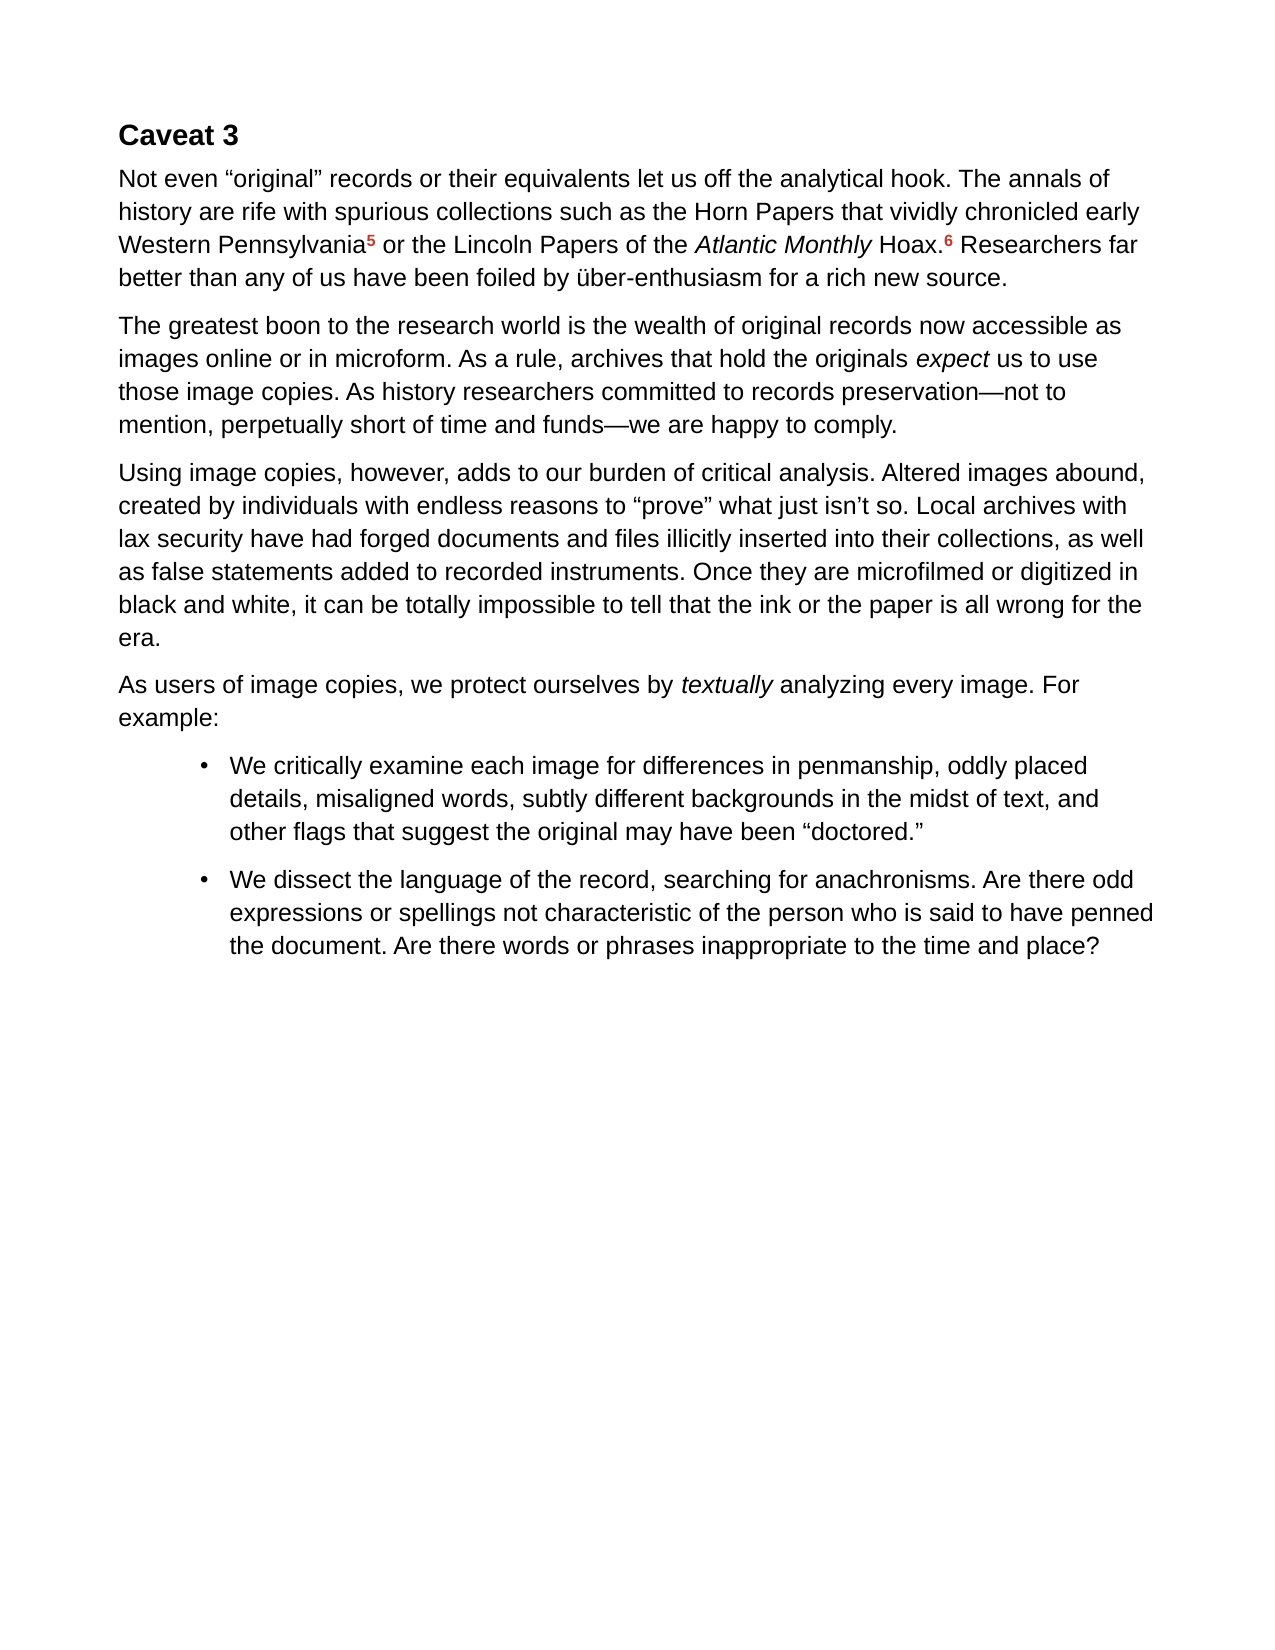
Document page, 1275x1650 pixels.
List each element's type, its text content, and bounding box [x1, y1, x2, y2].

subtitle Caveat 3 [118, 118, 1157, 152]
list We critically examine each image for differences in penmanship, oddly placed details, misaligned words, subtly different backgrounds in the midst of text, and other flags that suggest the original may have been “doctored.” [200, 751, 1157, 846]
text Using image copies, however, adds to our burden of critical analysis. Altered images abound, created by individuals with endless reasons to “prove” what just isn’t so. Local archives with lax security have had forged documents and files illicitly inserted into their collections, as well as false statements added to recorded instruments. Once they are microfilmed or digitized in black and white, it can be totally impossible to tell that the ink or the paper is all wrong for the era. [118, 458, 1157, 652]
text The greatest boon to the research world is the wealth of original records now accessible as images online or in microform. As a rule, archives that hold the originals expect us to use those image copies. As history researchers committed to records preservation—not to mention, perpetually short of time and funds—we are happy to comply. [118, 311, 1157, 439]
text Not even “original” records or their equivalents let us off the analytical hook. The annals of history are rife with spurious collections such as the Horn Papers that vividly chronicled early Western Pennsylvania5 or the Lincoln Papers of the Atlantic Monthly Hoax.6 Researchers far better than any of us have been foiled by über-enthusiasm for a rich new source. [118, 164, 1157, 292]
text As users of image copies, we protect ourselves by textually analyzing every image. For example: [118, 670, 1157, 732]
list We dissect the language of the record, searching for anachronisms. Are there odd expressions or spellings not characteristic of the person who is said to have penned the document. Are there words or phrases inappropriate to the time and place? [200, 865, 1157, 960]
